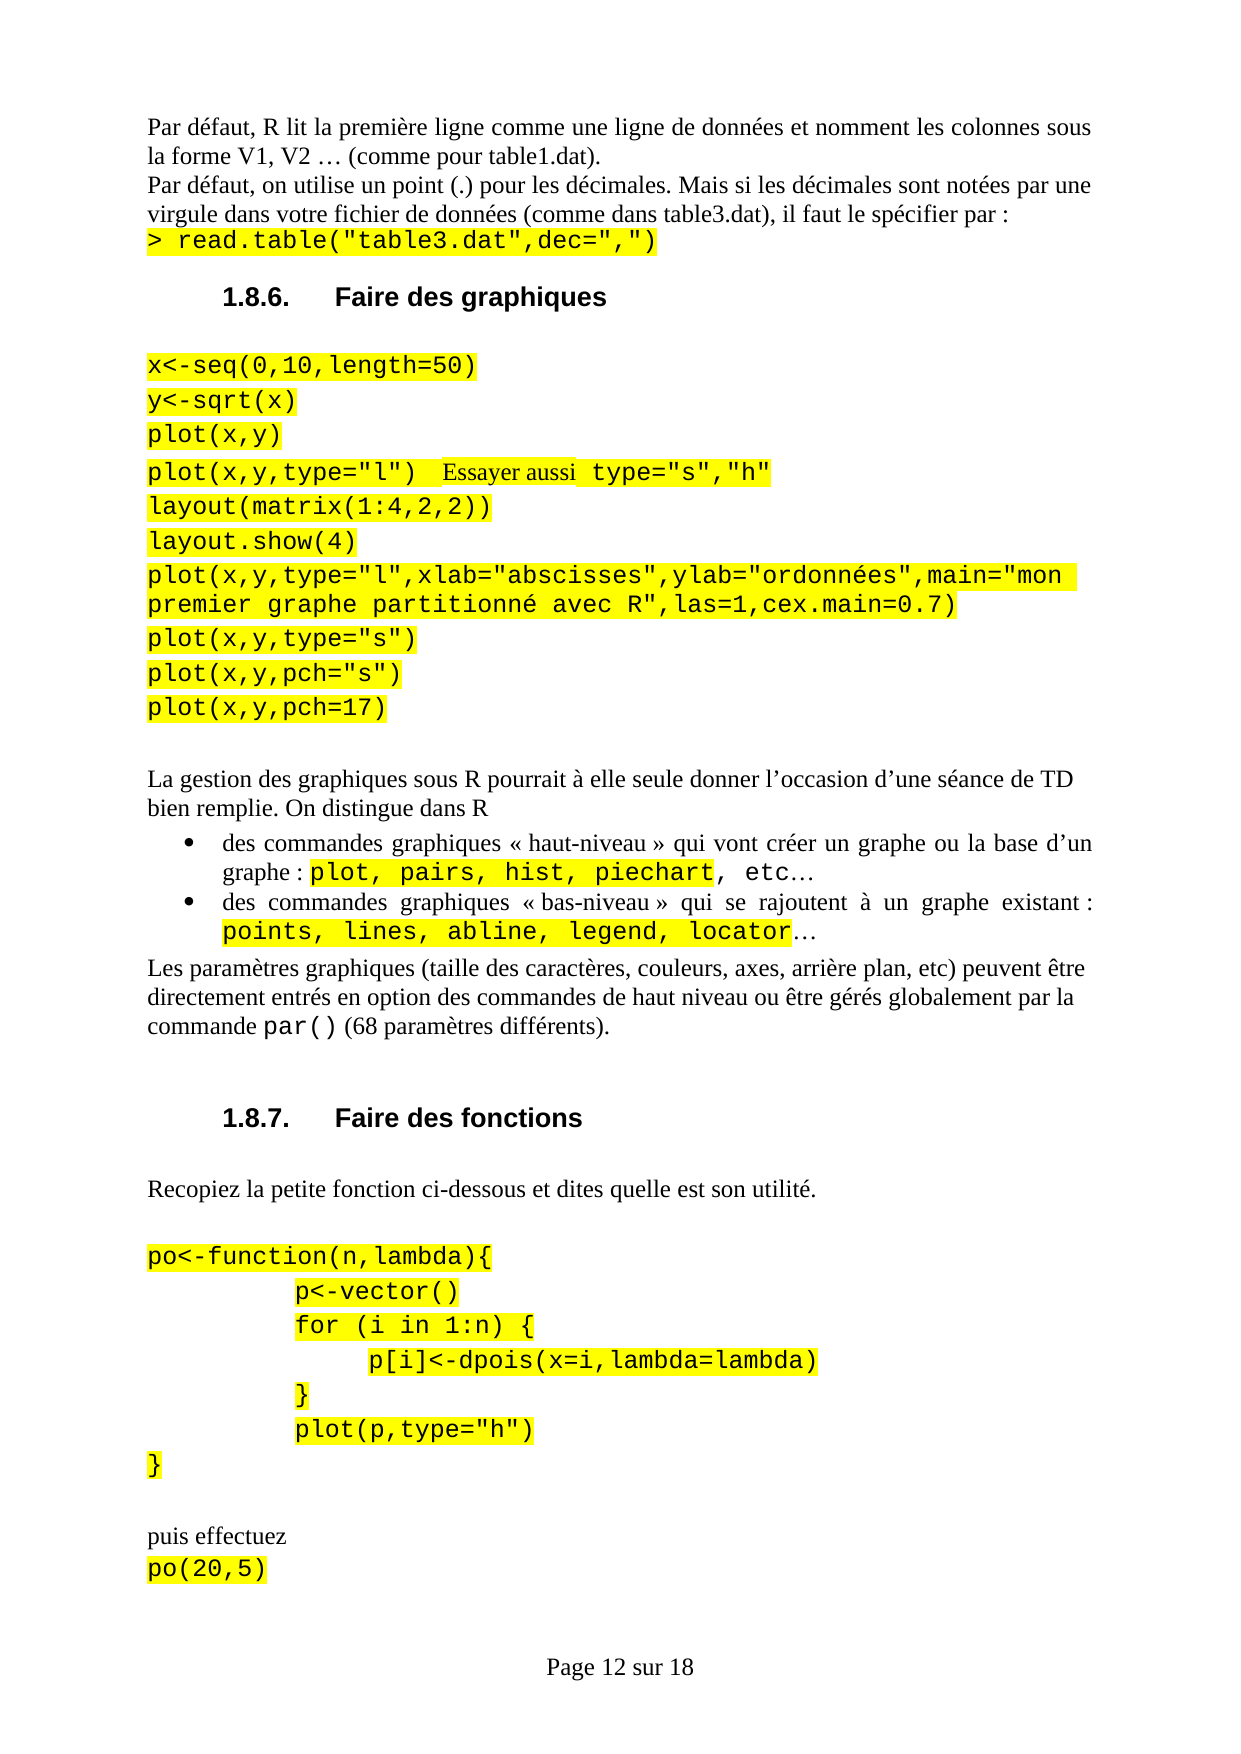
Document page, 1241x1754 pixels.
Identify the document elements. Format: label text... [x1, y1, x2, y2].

text layout.show(4) [147, 528, 1093, 557]
text x<-seq(0,10,length=50) [147, 353, 1093, 381]
text po(20,5) [147, 1556, 1093, 1584]
text Recopiez la petite fonction ci-dessous et dites quelle est son utilité. [147, 1174, 1093, 1203]
text } [147, 1451, 1093, 1479]
text } [221, 1382, 1093, 1410]
text puis effectuez [147, 1521, 1093, 1549]
text plot(x,y,type="s") [147, 626, 1093, 654]
text p[i]<-dpois(x=i,lambda=lambda) [294, 1347, 1093, 1376]
list des commandes graphiques « bas-niveau » qui se rajoutent à un graphe existant : points, lines, abline, legend, locator… [184, 887, 1093, 947]
text > read.table("table3.dat",dec=",") [147, 227, 1093, 256]
text layout(matrix(1:4,2,2)) [147, 494, 1093, 522]
text plot(x,y,type="l") Essayer aussi type="s","h" [147, 457, 1093, 487]
text for (i in 1:n) { [294, 1313, 1093, 1341]
list des commandes graphiques « haut-niveau » qui vont créer un graphe ou la base d’un graphe : plot, pairs, hist, piechart, etc… [184, 828, 1093, 887]
text plot(x,y,pch="s") [147, 660, 1093, 689]
text plot(x,y,type="l",xlab="abscisses",ylab="ordonnées",main="mon premier graphe partitionné avec R",las=1,cex.main=0.7) [147, 563, 1093, 619]
text p<-vector() [294, 1278, 1093, 1307]
text La gestion des graphiques sous R pourrait à elle seule donner l’occasion d’une séance de TD bien remplie. On distingue dans R [147, 764, 1093, 822]
text Par défaut, R lit la première ligne comme une ligne de données et nomment les colonnes sous la forme V1, V2 … (comme pour table1.dat). [147, 112, 1093, 170]
subtitle Faire des graphiques [222, 281, 1093, 312]
text y<-sqrt(x) [147, 387, 1093, 416]
subtitle Faire des fonctions [222, 1102, 1093, 1133]
text po<-function(n,lambda){ [147, 1244, 1093, 1272]
text plot(x,y,pch=17) [147, 695, 1093, 723]
text plot(x,y) [147, 422, 1093, 450]
text Les paramètres graphiques (taille des caractères, couleurs, axes, arrière plan, etc) peuvent être directement entrés en option des commandes de haut niveau ou être gérés globalement par la commande par() (68 paramètres différents). [147, 953, 1093, 1042]
text plot(p,type="h") [294, 1417, 1093, 1445]
text Par défaut, on utilise un point (.) pour les décimales. Mais si les décimales sont notées par une virgule dans votre fichier de données (comme dans table3.dat), il faut le spécifier par : [147, 170, 1093, 227]
